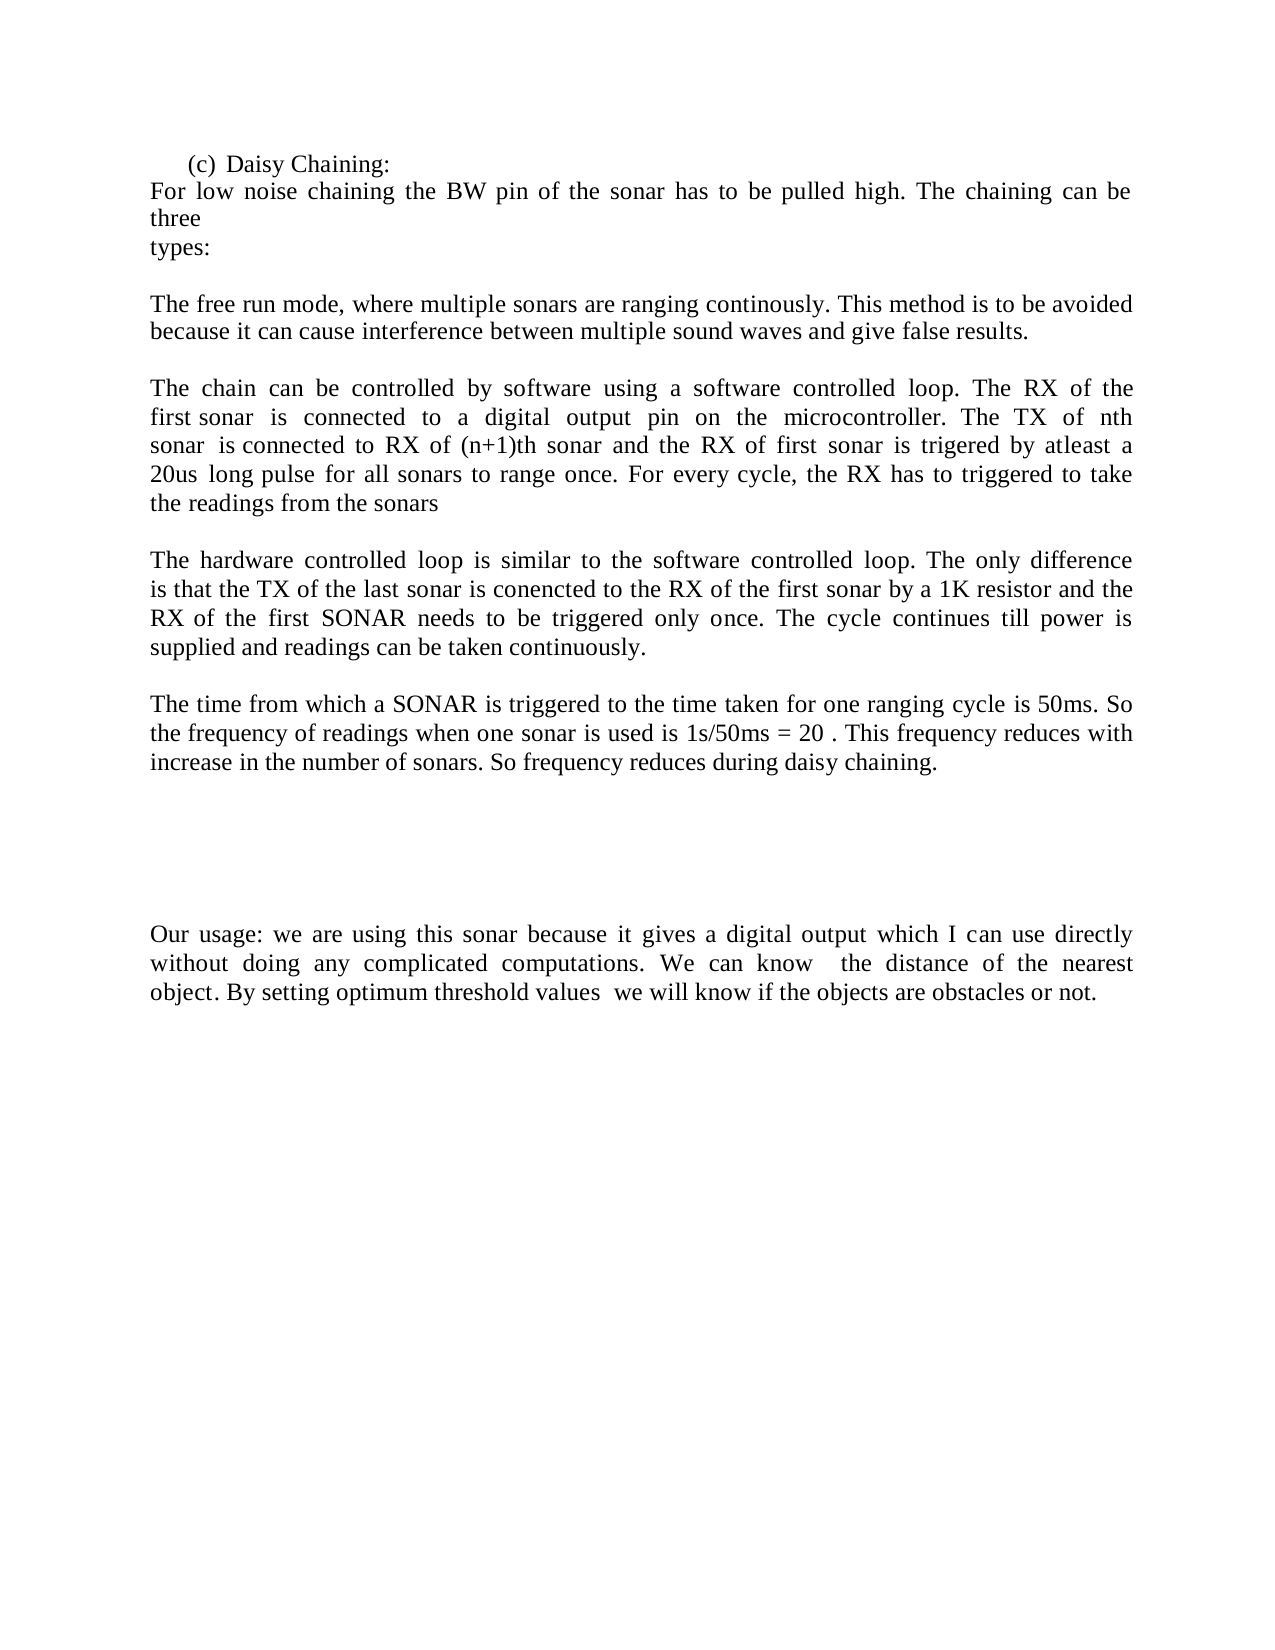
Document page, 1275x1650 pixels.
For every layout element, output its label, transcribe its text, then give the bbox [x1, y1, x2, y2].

text For low noise chaining the BW pin of the sonar has to be pulled high. The chaining can be three [150, 178, 1131, 232]
text The chain can be controlled by software using a software controlled loop. The RX of the first sonar is connected to a digital output pin on the microcontroller. The TX of nth sonar is connected to RX of (n+1)th sonar and the RX of first sonar is trigered by atleast a 20us long pulse for all sonars to range once. For every cycle, the RX has to triggered to take the readings from the sonars [150, 373, 1133, 517]
text types: [150, 232, 213, 261]
text The free run mode, where multiple sonars are ranging continously. This method is to be avoided because it can cause interference between multiple sound waves and give false results. [150, 290, 1133, 344]
text (c) Daisy Chaining: [188, 149, 1142, 178]
text The time from which a SONAR is triggered to the time taken for one ranging cycle is 50ms. So the frequency of readings when one sonar is used is 1s/50ms = 20 . This frequency reduces with increase in the number of sonars. So frequency reduces during daisy chaining. [150, 689, 1133, 775]
text Our usage: we are using this sonar because it gives a digital output which I can use directly without doing any complicated computations. We can know the distance of the nearest object. By setting optimum threshold values we will know if the objects are obstacles or not. [150, 919, 1133, 1005]
text The hardware controlled loop is similar to the software controlled loop. The only difference is that the TX of the last sonar is conencted to the RX of the first sonar by a 1K resistor and the RX of the first SONAR needs to be triggered only once. The cycle continues till power is supplied and readings can be taken continuously. [150, 545, 1133, 660]
